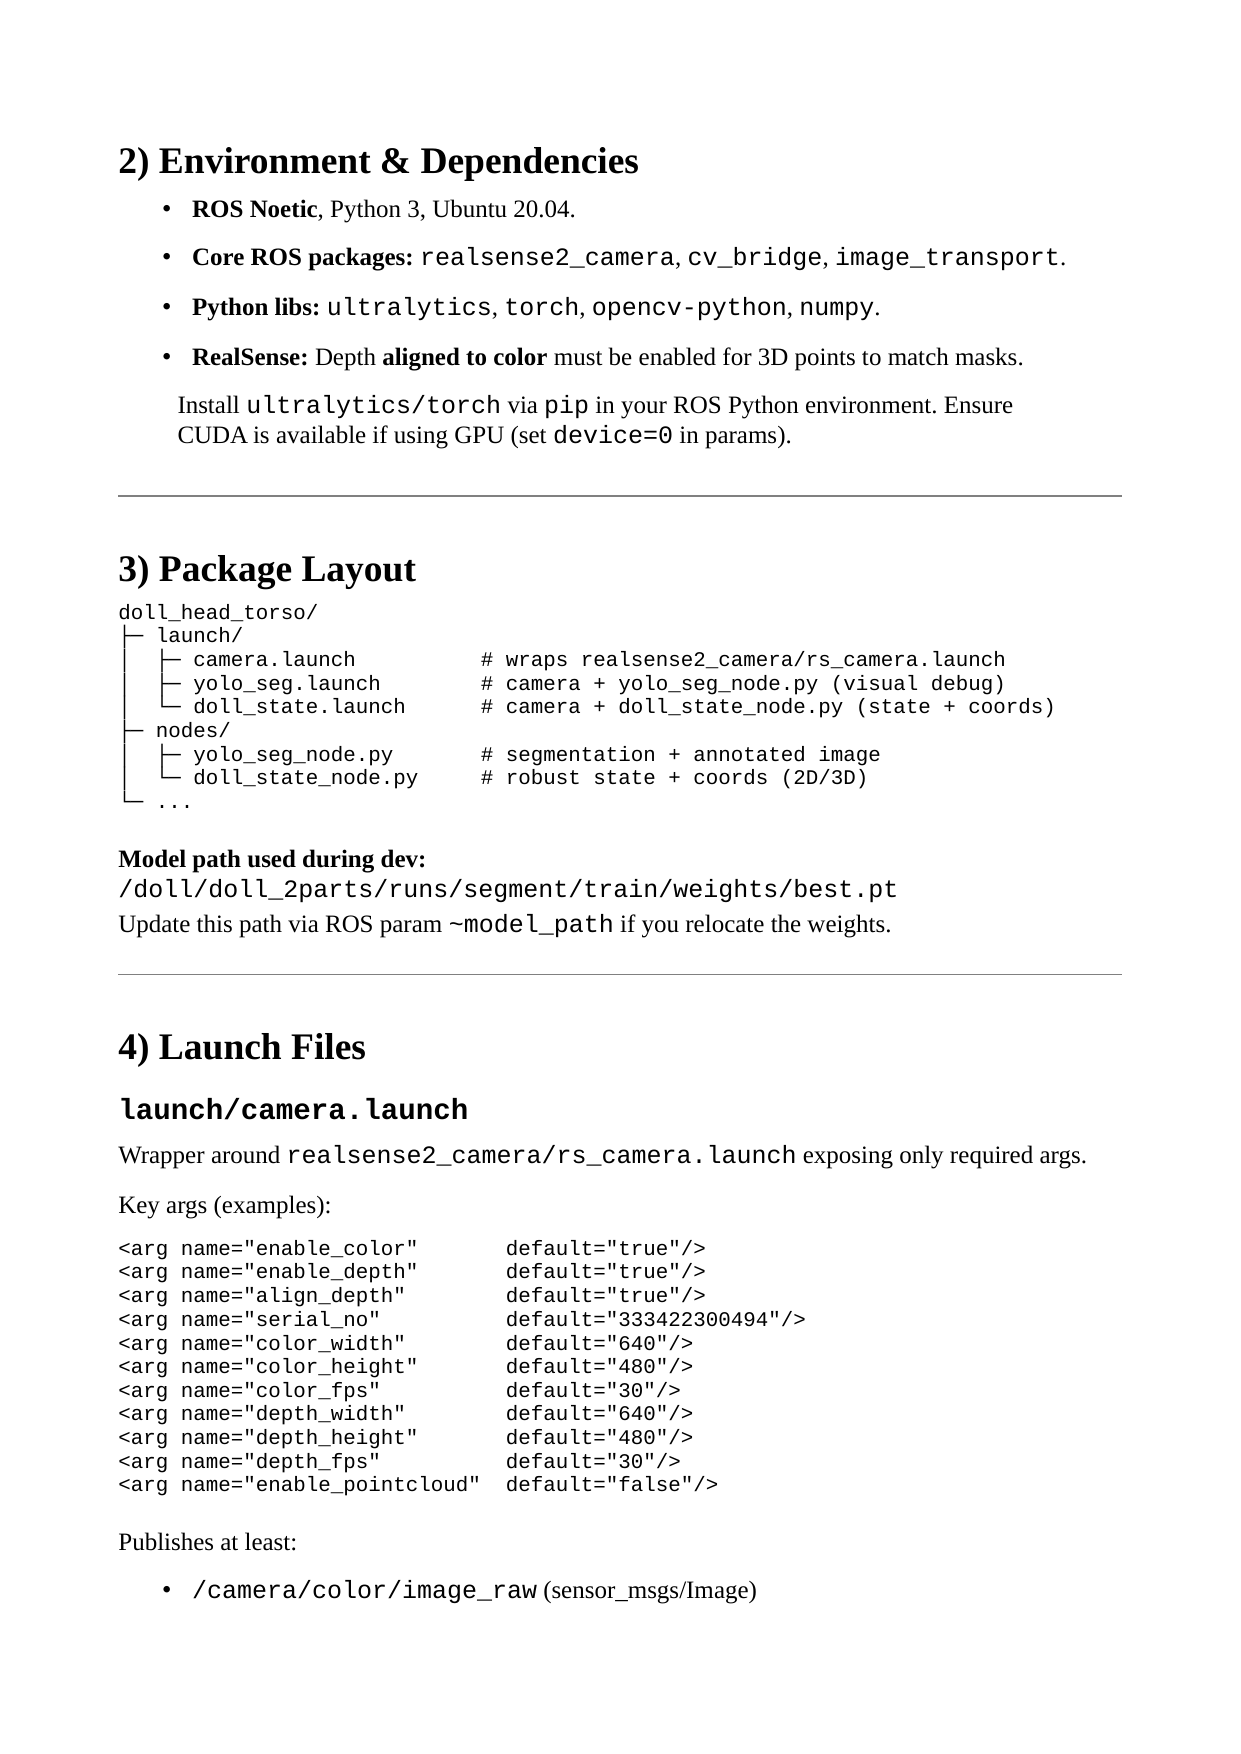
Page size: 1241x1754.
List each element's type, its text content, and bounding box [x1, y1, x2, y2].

text Model path used during dev: /doll/doll_2parts/runs/segment/train/weights/best.pt Update this path via ROS param ~model_path if you relocate the weights. [118, 844, 1122, 940]
list Core ROS packages: realsense2_camera, cv_bridge, image_transport. [162, 242, 1122, 273]
text Publishes at least: [118, 1527, 1122, 1556]
text ├─ nodes/ [125, 720, 1122, 743]
text Key args (examples): [118, 1190, 1122, 1219]
subtitle 3) Package Layout [118, 546, 1122, 589]
list ROS Noetic, Python 3, Ubuntu 20.04. [162, 194, 1122, 223]
text ├─ launch/ [118, 625, 1122, 649]
text <arg name="align_depth" default="true"/> [118, 1285, 1122, 1309]
text Install ultralytics/torch via pip in your ROS Python environment. Ensure CUDA is available if using GPU (set device=0 in params). [177, 390, 1063, 451]
text doll_head_torso/ [118, 602, 1122, 625]
list RealSense: Depth aligned to color must be enabled for 3D points to match masks. [162, 342, 1122, 371]
text <arg name="enable_pointcloud" default="false"/> [118, 1474, 1122, 1498]
text <arg name="color_fps" default="30"/> [118, 1380, 1122, 1403]
list Python libs: ultralytics, torch, opencv-python, numpy. [162, 292, 1122, 323]
text <arg name="color_height" default="480"/> [118, 1356, 1122, 1380]
text │ ├─ yolo_seg_node.py # segmentation + annotated image [118, 743, 1122, 767]
text <arg name="enable_color" default="true"/> [118, 1238, 1122, 1262]
subtitle 4) Launch Files [118, 1024, 1122, 1068]
list /camera/color/image_raw (sensor_msgs/Image) [162, 1575, 1122, 1606]
text │ ├─ yolo_seg.launch # camera + yolo_seg_node.py (visual debug) [162, 673, 1122, 696]
text │ └─ doll_state.launch # camera + doll_state_node.py (state + coords) [118, 696, 1122, 720]
text <arg name="color_width" default="640"/> [118, 1332, 1122, 1356]
text <arg name="serial_no" default="333422300494"/> [118, 1309, 1122, 1332]
text Wrapper around realsense2_camera/rs_camera.launch exposing only required args. [118, 1140, 1122, 1171]
subtitle launch/camera.launch [118, 1095, 1122, 1128]
text <arg name="depth_width" default="640"/> [118, 1403, 1122, 1427]
text │ ├─ camera.launch # wraps realsense2_camera/rs_camera.launch [118, 649, 1122, 673]
text <arg name="enable_depth" default="true"/> [118, 1262, 1122, 1285]
text <arg name="depth_fps" default="30"/> [118, 1451, 1122, 1474]
text │ └─ doll_state_node.py # robust state + coords (2D/3D) [118, 767, 1122, 791]
subtitle 2) Environment & Dependencies [118, 139, 1122, 182]
text └─ ... [118, 791, 1122, 814]
text <arg name="depth_height" default="480"/> [118, 1427, 1122, 1451]
